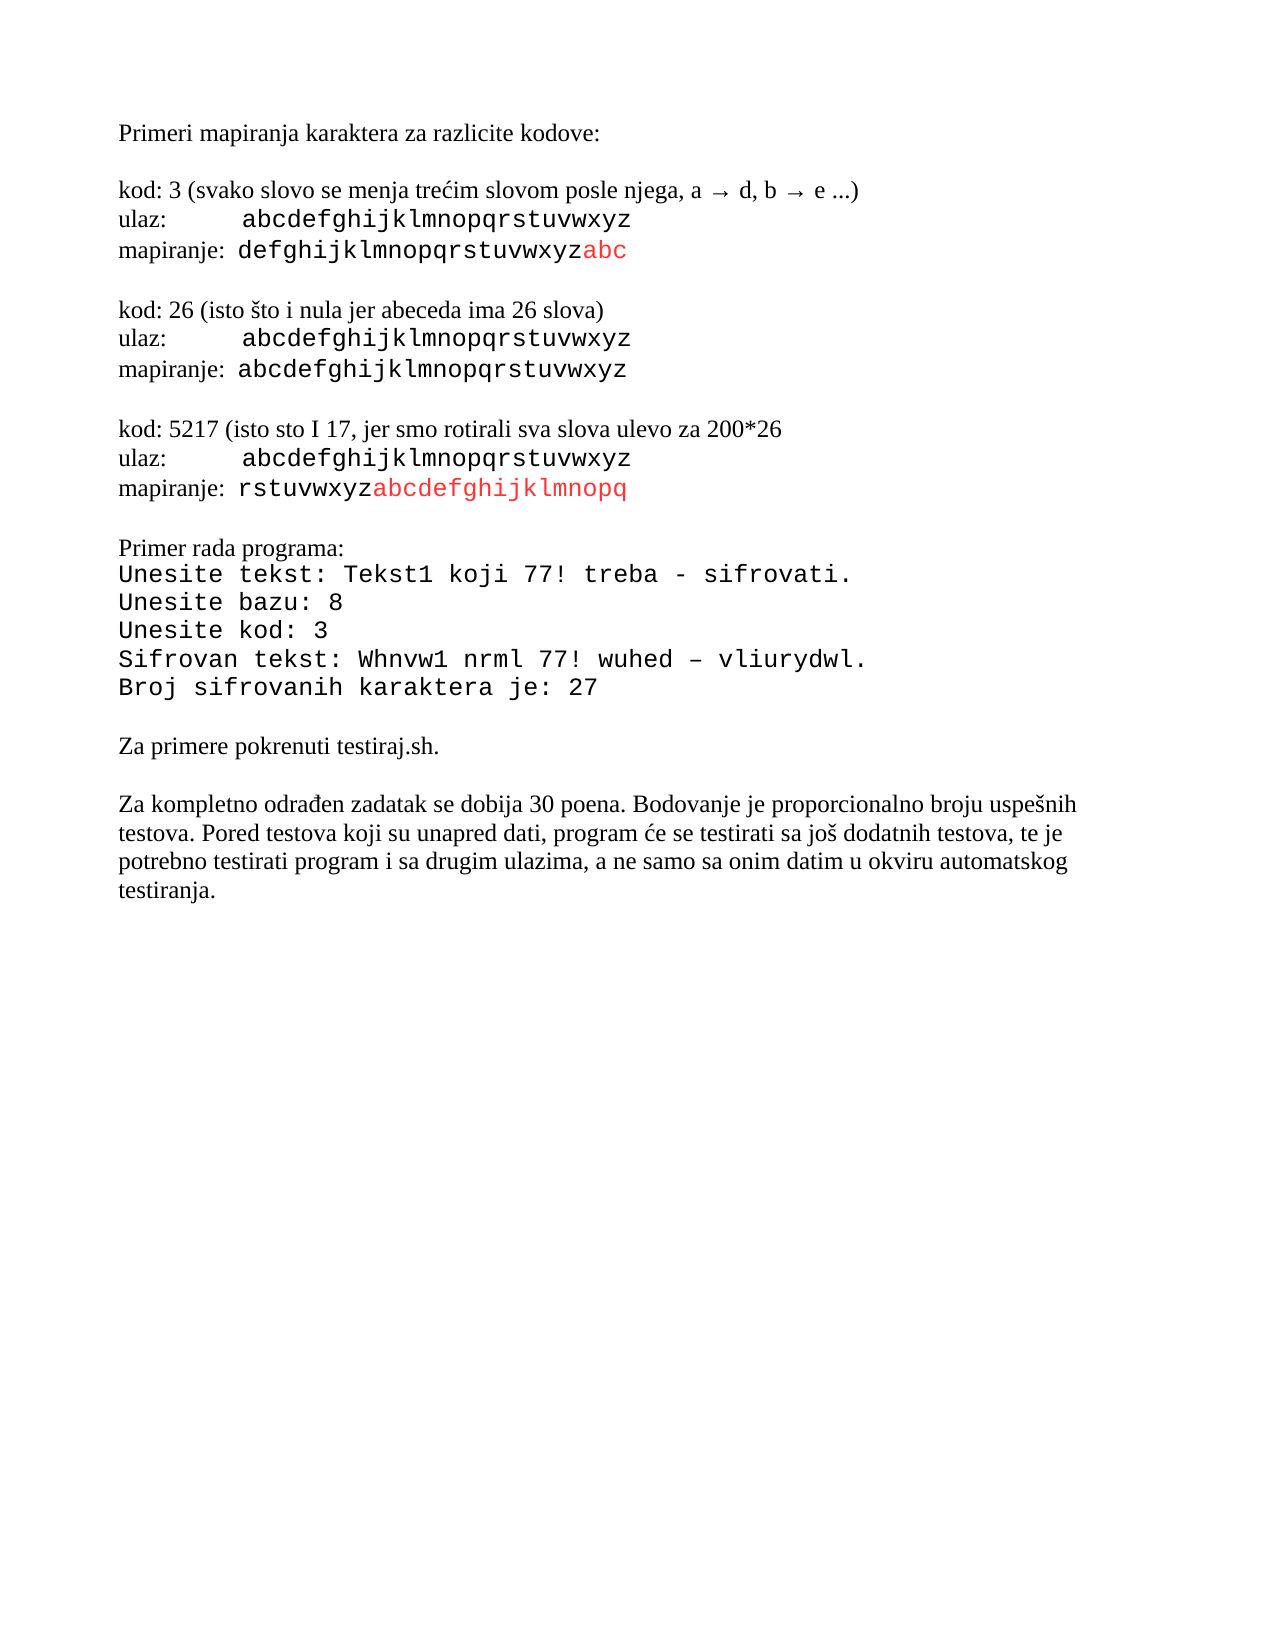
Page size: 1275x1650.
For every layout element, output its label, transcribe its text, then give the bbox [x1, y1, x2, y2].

text Za kompletno odrađen zadatak se dobija 30 poena. Bodovanje je proporcionalno broju uspešnih testova. Pored testova koji su unapred dati, program će se testirati sa još dodatnih testova, te je potrebno testirati program i sa drugim ulazima, a ne samo sa onim datim u okviru automatskog testiranja. [118, 789, 1157, 904]
text kod: 5217 (isto sto I 17, jer smo rotirali sva slova ulevo za 200*26 [118, 414, 1157, 443]
text mapiranje: defghijklmnopqrstuvwxyzabc [118, 235, 1157, 266]
text Primer rada programa: [118, 533, 1157, 561]
text mapiranje: rstuvwxyzabcdefghijklmnopq [118, 473, 1157, 504]
text kod: 26 (isto što i nula jer abeceda ima 26 slova) [118, 295, 1157, 323]
text Sifrovan tekst: Whnvw1 nrml 77! wuhed – vliurydwl. [118, 646, 1157, 675]
text Unesite tekst: Tekst1 koji 77! treba - sifrovati. [118, 561, 1157, 590]
text mapiranje: abcdefghijklmnopqrstuvwxyz [118, 354, 1157, 385]
text Unesite kod: 3 [118, 618, 1157, 646]
text ulaz: abcdefghijklmnopqrstuvwxyz [118, 443, 1157, 473]
text ulaz: abcdefghijklmnopqrstuvwxyz [118, 204, 1157, 235]
text Za primere pokrenuti testiraj.sh. [118, 731, 1157, 760]
text Broj sifrovanih karaktera je: 27 [118, 675, 1157, 703]
text kod: 3 (svako slovo se menja trećim slovom posle njega, a → d, b → e ...) [118, 176, 1157, 204]
text Unesite bazu: 8 [118, 590, 1157, 618]
text Primeri mapiranja karaktera za razlicite kodove: [118, 118, 1157, 147]
text ulaz: abcdefghijklmnopqrstuvwxyz [118, 323, 1157, 354]
